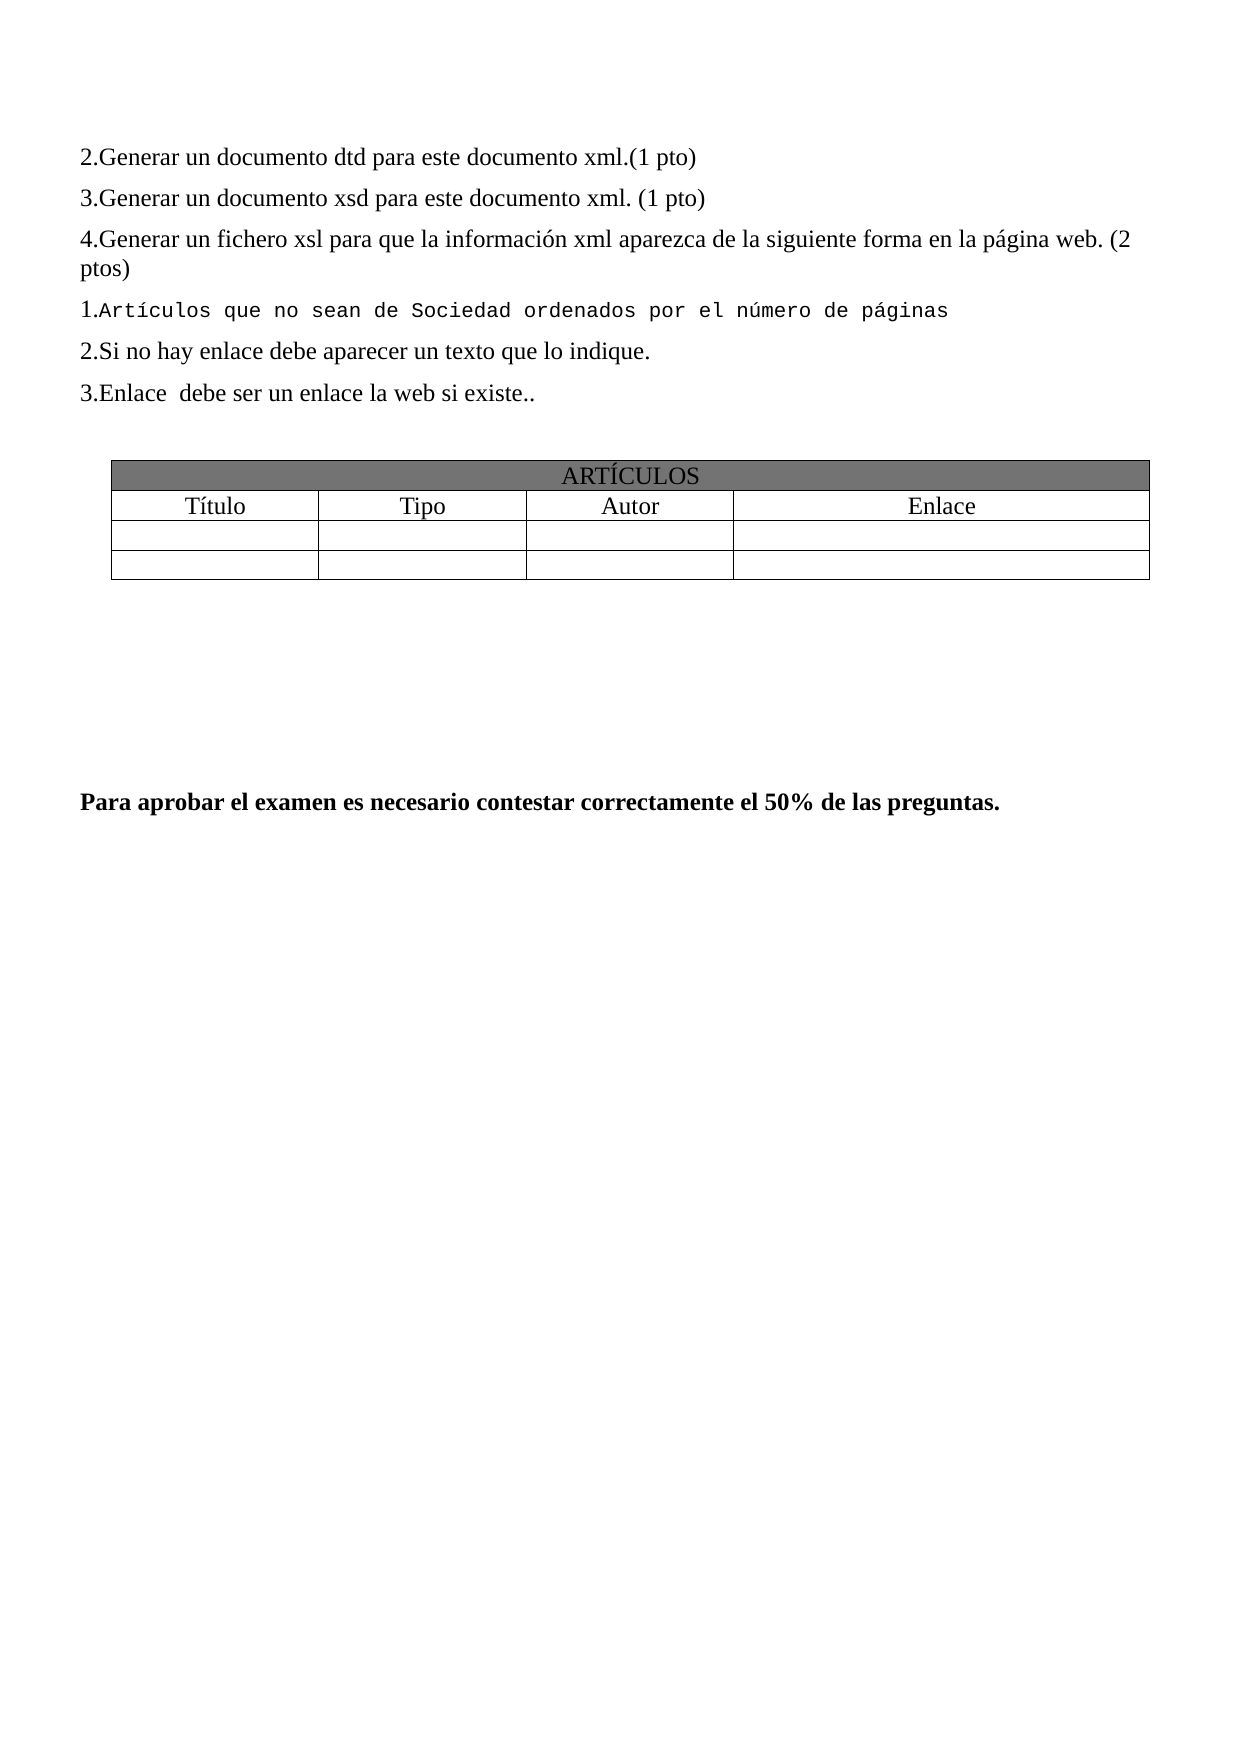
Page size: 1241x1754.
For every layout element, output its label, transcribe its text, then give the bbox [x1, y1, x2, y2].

table_cell Enlace [734, 491, 1149, 520]
table_cell [734, 521, 1149, 549]
list Generar un documento xsd para este documento xml. (1 pto) [80, 183, 1181, 212]
table_cell [112, 521, 318, 549]
table_cell [112, 551, 318, 579]
table_cell Título [112, 491, 318, 520]
table_cell Tipo [319, 491, 526, 520]
list Artículos que no sean de Sociedad ordenados por el número de páginas [80, 294, 1181, 324]
table_cell [527, 521, 733, 549]
list Generar un documento dtd para este documento xml.(1 pto) [80, 142, 1181, 171]
text Para aprobar el examen es necesario contestar correctamente el 50% de las preguntas. [80, 787, 1181, 815]
table_cell [527, 551, 733, 579]
table_cell [319, 521, 526, 549]
list Si no hay enlace debe aparecer un texto que lo indique. [80, 336, 1181, 365]
list Generar un fichero xsl para que la información xml aparezca de la siguiente forma en la página web. (2 ptos) [80, 224, 1181, 282]
list Enlace debe ser un enlace la web si existe.. [80, 378, 1181, 406]
table_cell Autor [527, 491, 733, 520]
table_cell [734, 551, 1149, 579]
table_header ARTÍCULOS [112, 461, 1149, 490]
table_cell [319, 551, 526, 579]
